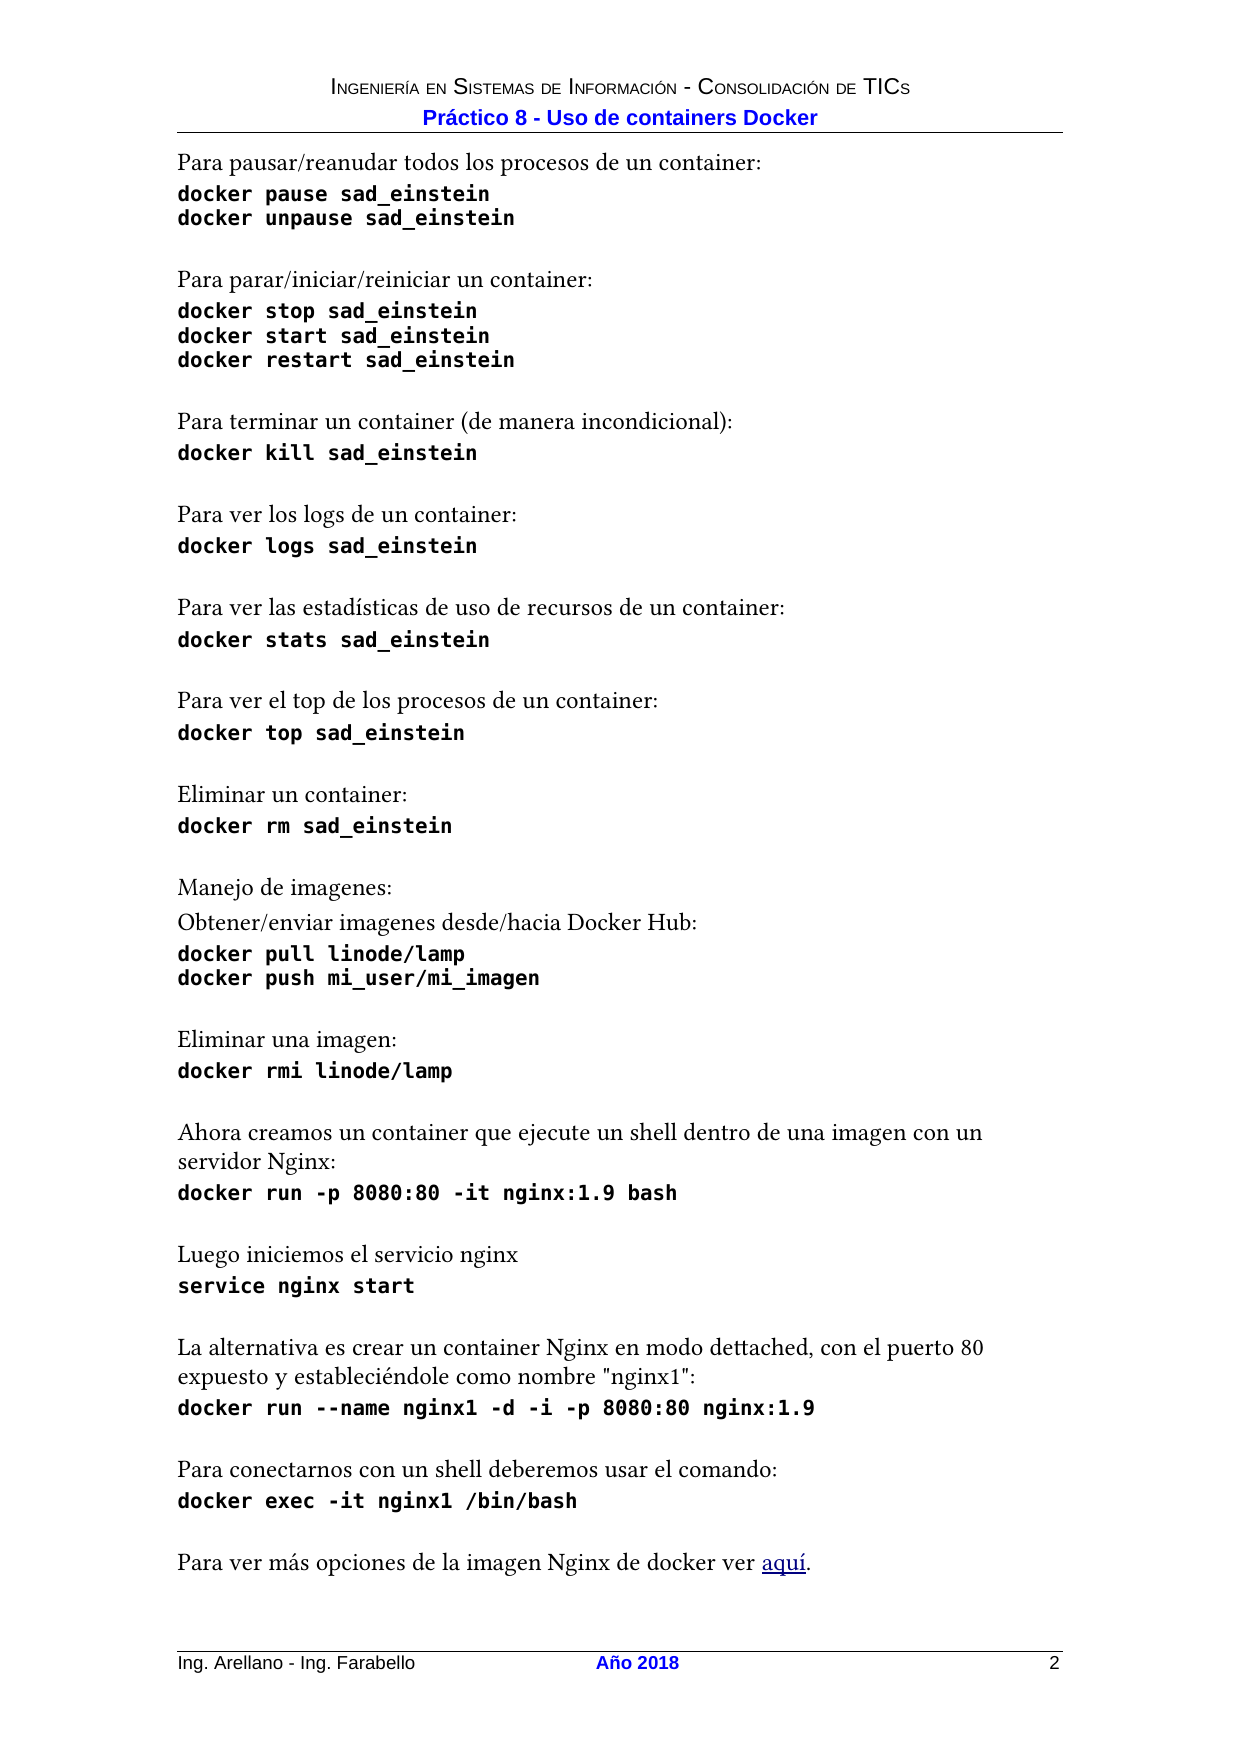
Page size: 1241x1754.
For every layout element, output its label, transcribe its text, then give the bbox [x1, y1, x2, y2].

text Eliminar una imagen: [177, 1025, 1063, 1054]
text docker kill sad_einstein [177, 441, 1063, 466]
text Para terminar un container (de manera incondicional): [177, 407, 1063, 436]
text docker pull linode/lamp [177, 942, 1063, 966]
text docker start sad_einstein [177, 324, 1063, 348]
text docker stats sad_einstein [177, 628, 1063, 652]
text Para conectarnos con un shell deberemos usar el comando: [177, 1455, 1063, 1484]
text service nginx start [177, 1274, 1063, 1299]
text Para ver los logs de un container: [177, 500, 1063, 529]
text docker pause sad_einstein [177, 182, 1063, 206]
text Para ver más opciones de la imagen Nginx de docker ver aquí. [177, 1548, 1063, 1577]
text Para parar/iniciar/reiniciar un container: [177, 265, 1063, 294]
text Manejo de imagenes: [177, 873, 1063, 902]
text Obtener/enviar imagenes desde/hacia Docker Hub: [177, 908, 1063, 936]
text Para ver el top de los procesos de un container: [177, 687, 1063, 715]
text Luego iniciemos el servicio nginx [177, 1240, 1063, 1269]
text Para ver las estadísticas de uso de recursos de un container: [177, 593, 1063, 622]
text Ahora creamos un container que ejecute un shell dentro de una imagen con un servidor Nginx: [177, 1118, 1063, 1175]
text docker top sad_einstein [177, 721, 1063, 745]
text docker rmi linode/lamp [177, 1059, 1063, 1084]
text docker logs sad_einstein [177, 535, 1063, 559]
text docker exec -it nginx1 /bin/bash [177, 1489, 1063, 1514]
text docker restart sad_einstein [177, 348, 1063, 372]
text Eliminar un container: [177, 780, 1063, 808]
text docker rm sad_einstein [177, 814, 1063, 839]
text docker run --name nginx1 -d -i -p 8080:80 nginx:1.9 [177, 1396, 1063, 1421]
text docker stop sad_einstein [177, 300, 1063, 324]
text docker unpause sad_einstein [177, 206, 1063, 231]
text Para pausar/reanudar todos los procesos de un container: [177, 148, 1063, 176]
text La alternativa es crear un container Nginx en modo dettached, con el puerto 80 expuesto y estableciéndole como nombre "nginx1": [177, 1333, 1063, 1390]
text docker run -p 8080:80 -it nginx:1.9 bash [177, 1181, 1063, 1206]
text docker push mi_user/mi_imagen [177, 966, 1063, 991]
